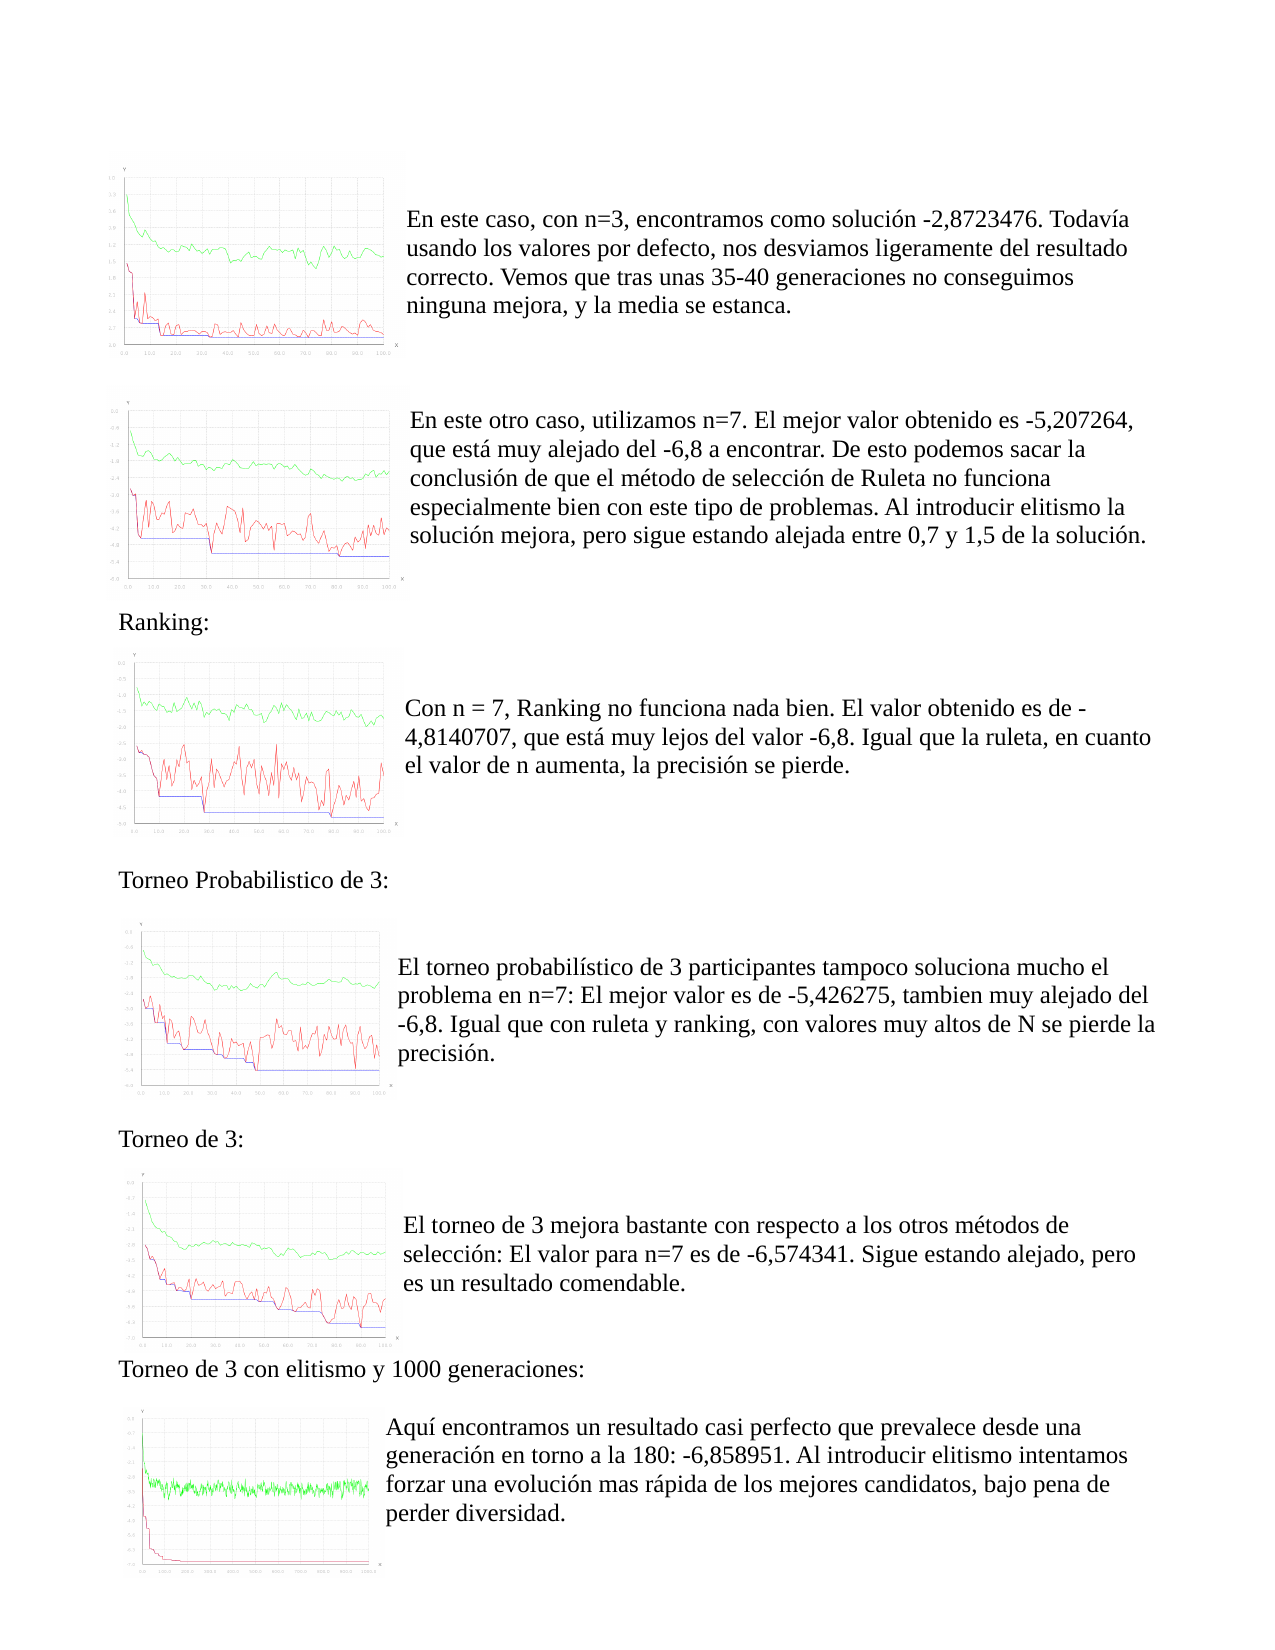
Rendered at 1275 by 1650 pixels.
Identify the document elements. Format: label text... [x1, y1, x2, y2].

picture [123, 1168, 403, 1353]
picture [106, 385, 410, 601]
text Aquí encontramos un resultado casi perfecto que prevalece desde una generación en torno a la 180: -6,858951. Al introducir elitismo intentamos forzar una evolución mas rápida de los mejores candidatos, bajo pena de perder diversidad. [386, 1412, 1157, 1527]
text Torneo de 3: [118, 1124, 1157, 1153]
picture [108, 151, 406, 358]
picture [121, 918, 398, 1100]
picture [113, 647, 405, 837]
picture [122, 1407, 386, 1578]
text Ranking: [118, 607, 1157, 636]
text Torneo de 3 con elitismo y 1000 generaciones: [118, 1354, 1157, 1383]
text El torneo de 3 mejora bastante con respecto a los otros métodos de selección: El valor para n=7 es de -6,574341. Sigue estando alejado, pero es un resultado comendable. [403, 1211, 1157, 1297]
text En este otro caso, utilizamos n=7. El mejor valor obtenido es -5,207264, que está muy alejado del -6,8 a encontrar. De esto podemos sacar la conclusión de que el método de selección de Ruleta no funciona especialmente bien con este tipo de problemas. Al introducir elitismo la solución mejora, pero sigue estando alejada entre 0,7 y 1,5 de la solución. [410, 406, 1157, 549]
text Torneo Probabilistico de 3: [118, 866, 1157, 894]
text En este caso, con n=3, encontramos como solución -2,8723476. Todavía usando los valores por defecto, nos desviamos ligeramente del resultado correcto. Vemos que tras unas 35-40 generaciones no conseguimos ninguna mejora, y la media se estanca. [406, 204, 1157, 319]
text El torneo probabilístico de 3 participantes tampoco soluciona mucho el problema en n=7: El mejor valor es de -5,426275, tambien muy alejado del -6,8. Igual que con ruleta y ranking, con valores muy altos de N se pierde la precisión. [398, 952, 1157, 1067]
text Con n = 7, Ranking no funciona nada bien. El valor obtenido es de -4,8140707, que está muy lejos del valor -6,8. Igual que la ruleta, en cuanto el valor de n aumenta, la precisión se pierde. [405, 693, 1157, 779]
